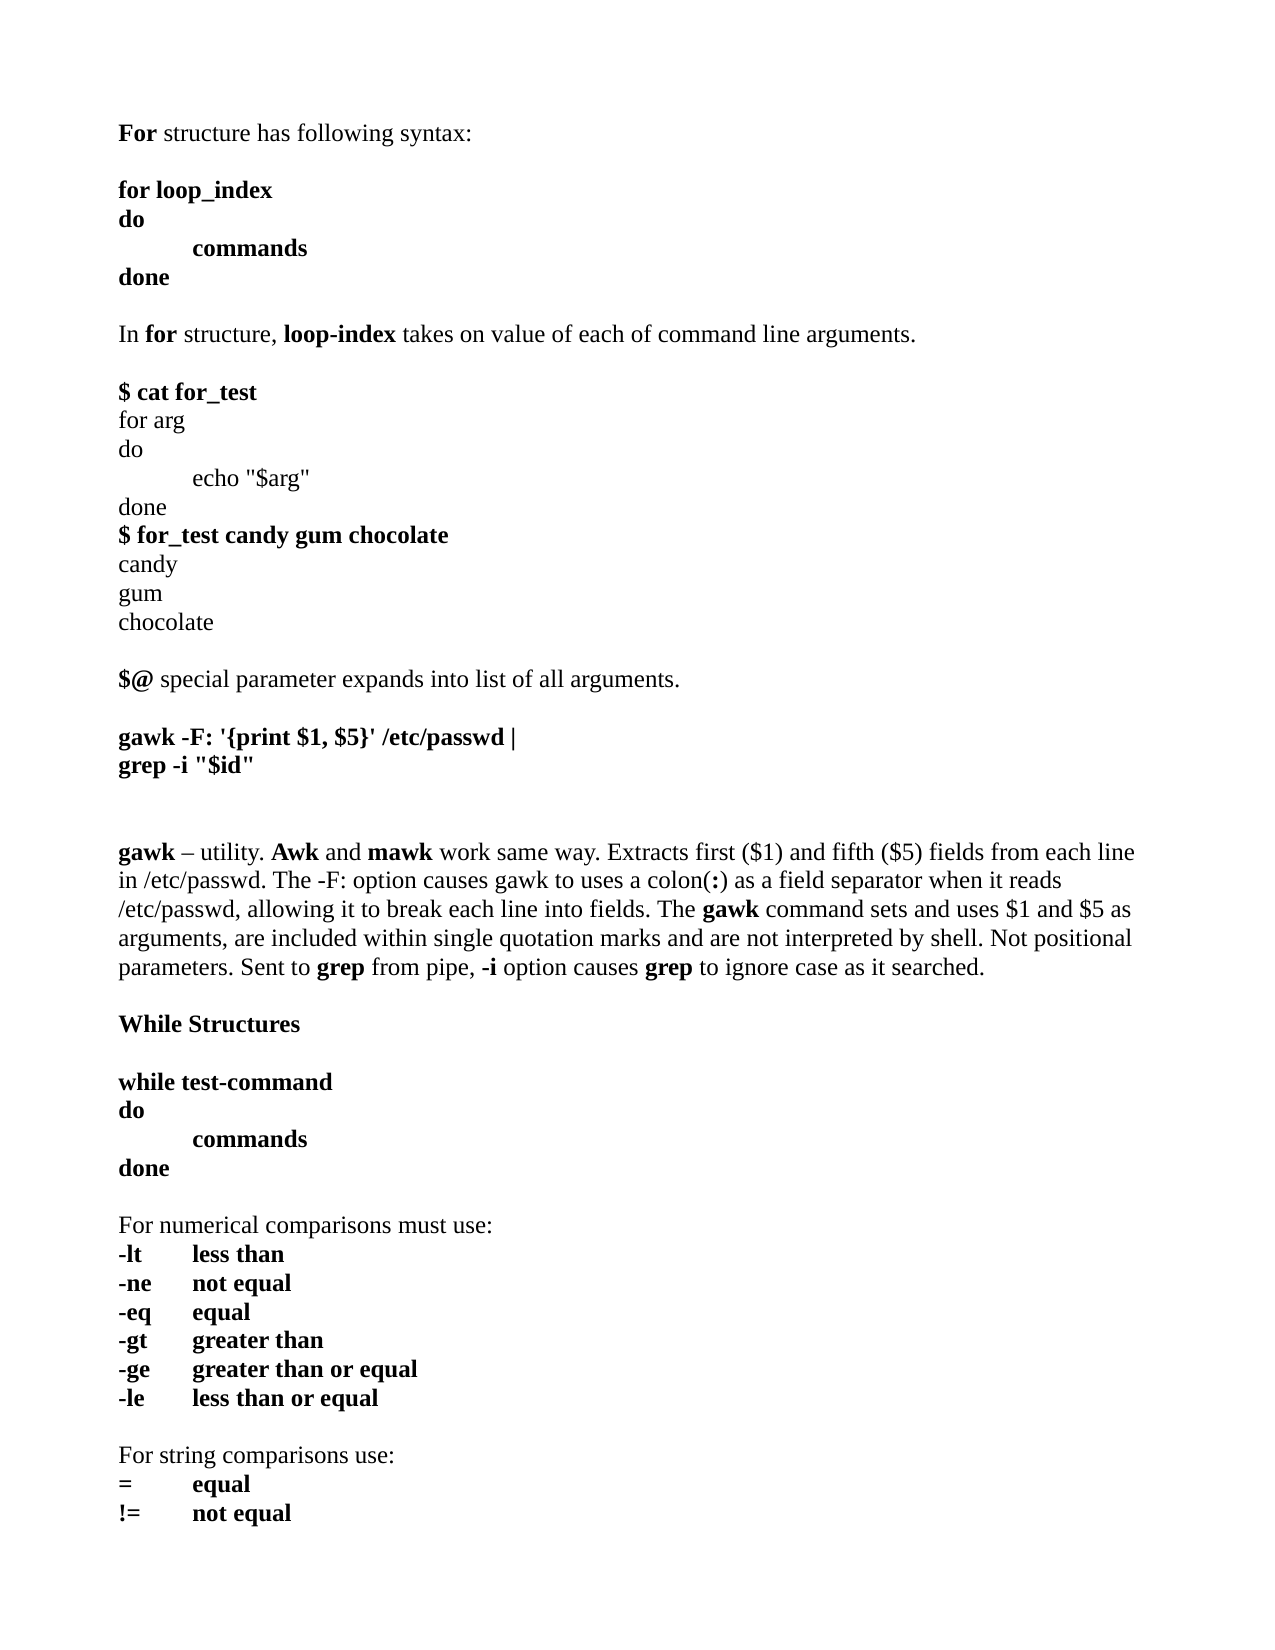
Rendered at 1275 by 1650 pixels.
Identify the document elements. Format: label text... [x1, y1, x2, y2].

text gawk – utility. Awk and mawk work same way. Extracts first ($1) and fifth ($5) fields from each line in /etc/passwd. The -F: option causes gawk to uses a colon(:) as a field separator when it reads /etc/passwd, allowing it to break each line into fields. The gawk command sets and uses $1 and $5 as arguments, are included within single quotation marks and are not interpreted by shell. Not positional parameters. Sent to grep from pipe, -i option causes grep to ignore case as it searched. [118, 837, 1157, 981]
text for loop_index [118, 176, 1157, 204]
text do [118, 1096, 1157, 1124]
text = equal [118, 1469, 1157, 1498]
text -lt less than [118, 1239, 1157, 1268]
text -eq equal [118, 1297, 1157, 1326]
text For structure has following syntax: [118, 118, 1157, 147]
text -le less than or equal [118, 1383, 1157, 1412]
text $ for_test candy gum chocolate [118, 521, 1157, 549]
text For string comparisons use: [118, 1441, 1157, 1469]
text While Structures [118, 1009, 1157, 1038]
text -ne not equal [118, 1268, 1157, 1297]
text candy [118, 549, 1157, 578]
text for arg [118, 406, 1157, 434]
text commands [118, 1124, 1157, 1153]
text gum [118, 578, 1157, 607]
text chocolate [118, 607, 1157, 636]
text $ cat for_test [118, 377, 1157, 406]
text echo "$arg" [118, 463, 1157, 492]
text != not equal [118, 1498, 1157, 1527]
text gawk -F: '{print $1, $5}' /etc/passwd | [118, 722, 1157, 751]
text commands [118, 233, 1157, 262]
text In for structure, loop-index takes on value of each of command line arguments. [118, 319, 1157, 348]
text while test-command [118, 1067, 1157, 1096]
text -gt greater than [118, 1326, 1157, 1354]
text do [118, 434, 1157, 463]
text done [118, 262, 1157, 291]
text grep -i "$id" [118, 751, 1157, 779]
text -ge greater than or equal [118, 1354, 1157, 1383]
text done [118, 492, 1157, 521]
text $@ special parameter expands into list of all arguments. [118, 664, 1157, 693]
text done [118, 1153, 1157, 1182]
text do [118, 204, 1157, 233]
text For numerical comparisons must use: [118, 1211, 1157, 1239]
